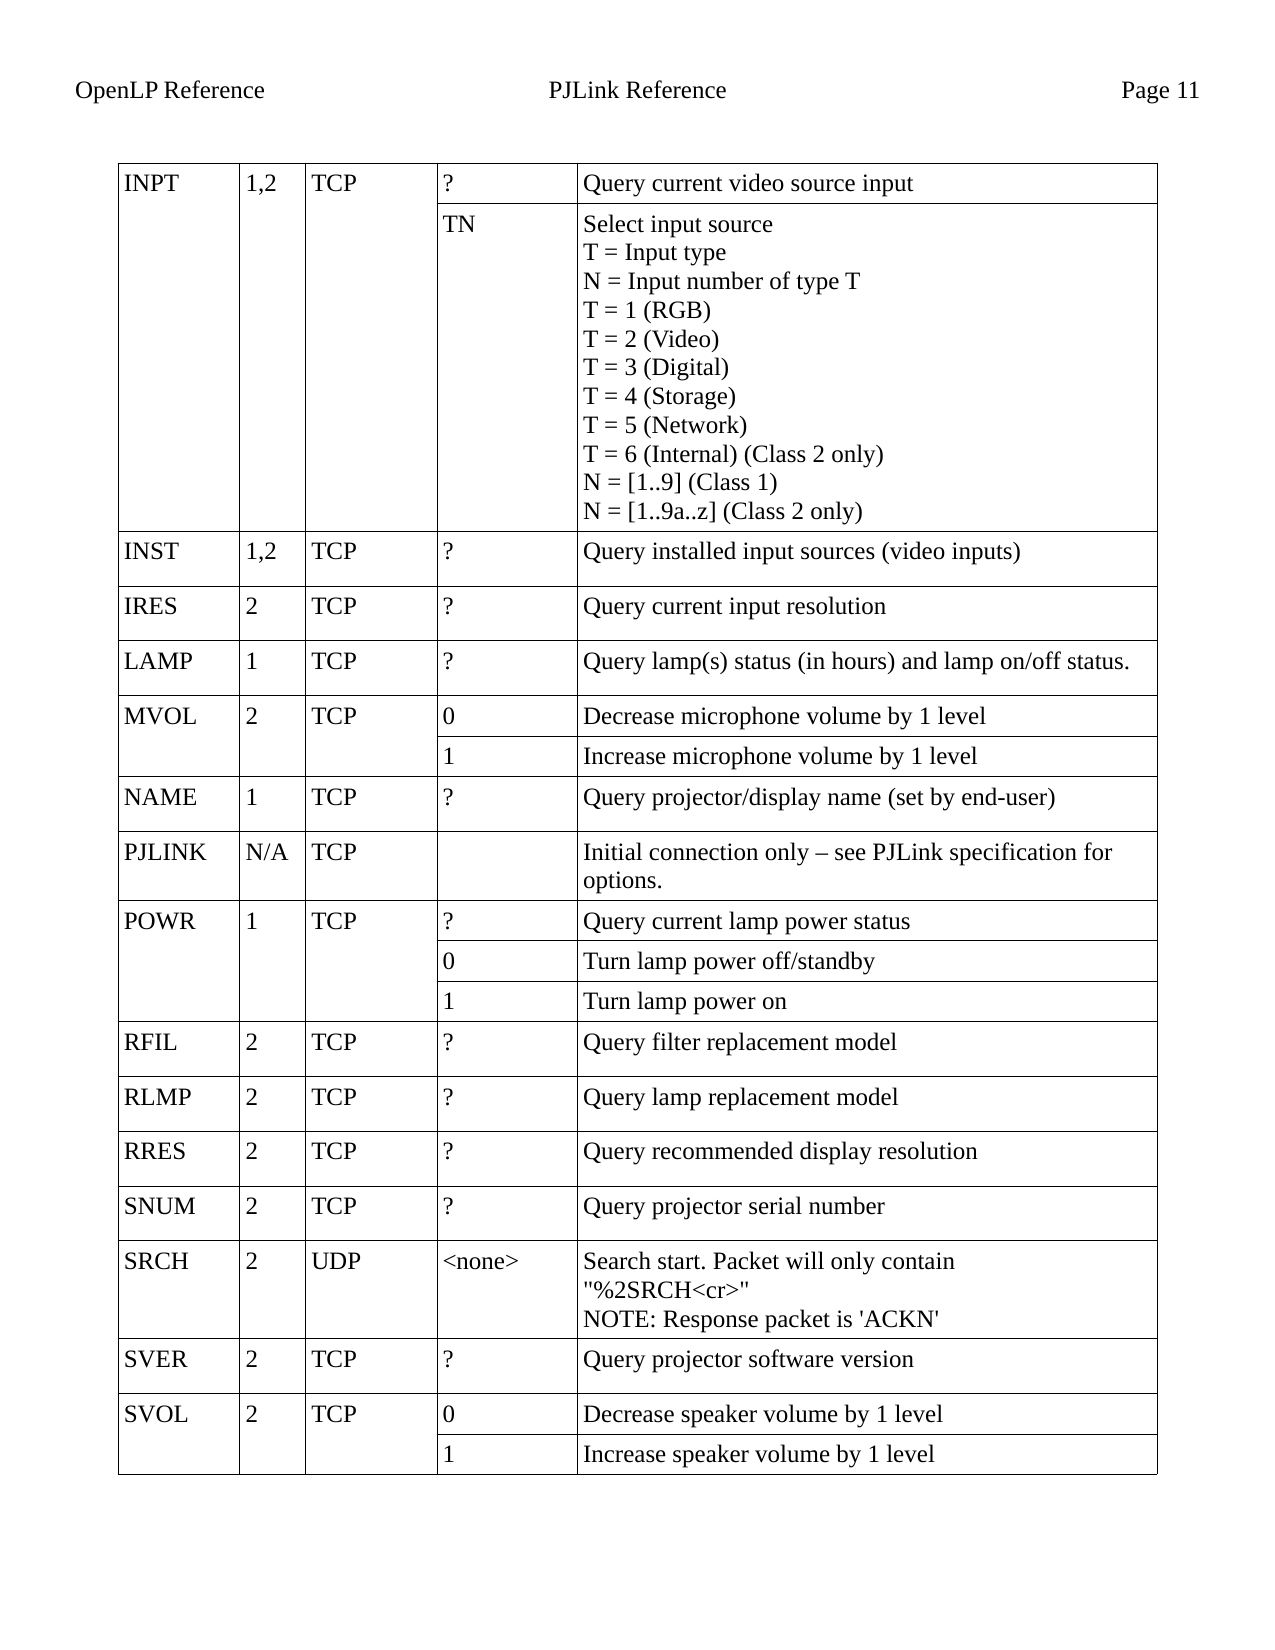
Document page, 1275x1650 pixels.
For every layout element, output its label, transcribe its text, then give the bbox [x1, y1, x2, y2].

table_cell INST [119, 532, 239, 586]
table_cell N/A [240, 832, 305, 900]
table_cell TCP [306, 641, 437, 695]
table_cell 1 [438, 1435, 577, 1474]
table_cell Search start. Packet will only contain "%2SRCH<cr>" NOTE: Response packet is 'ACKN' [578, 1241, 1157, 1338]
table_cell ? [438, 641, 577, 695]
table_cell Decrease microphone volume by 1 level [578, 696, 1157, 736]
table_cell ? [438, 532, 577, 586]
table_cell TCP [306, 901, 437, 1021]
table_cell Query current lamp power status [578, 901, 1157, 940]
table_cell Query current video source input [578, 164, 1157, 203]
table_cell IRES [119, 587, 239, 640]
table_cell ? [438, 1132, 577, 1186]
table_cell Increase microphone volume by 1 level [578, 737, 1157, 776]
table_cell RFIL [119, 1022, 239, 1076]
table_cell TN [438, 204, 577, 531]
table_cell 2 [240, 1022, 305, 1076]
table_cell TCP [306, 587, 437, 640]
table_cell PJLINK [119, 832, 239, 900]
table_cell POWR [119, 901, 239, 1021]
table_cell TCP [306, 1132, 437, 1186]
table_cell MVOL [119, 696, 239, 776]
table_cell Query projector/display name (set by end-user) [578, 777, 1157, 831]
table_cell TCP [306, 777, 437, 831]
table_cell SNUM [119, 1187, 239, 1240]
table_cell Initial connection only – see PJLink specification for options. [578, 832, 1157, 900]
table_cell Increase speaker volume by 1 level [578, 1435, 1157, 1474]
table_cell SVER [119, 1339, 239, 1393]
table_cell TCP [306, 832, 437, 900]
table_cell TCP [306, 1077, 437, 1131]
table_cell 1 [438, 737, 577, 776]
table_cell TCP [306, 1394, 437, 1474]
table_cell 1,2 [240, 164, 305, 531]
table_cell ? [438, 1187, 577, 1240]
table_cell 2 [240, 1339, 305, 1393]
table_cell TCP [306, 1022, 437, 1076]
table_cell 2 [240, 1187, 305, 1240]
table_cell 0 [438, 941, 577, 981]
table_cell 2 [240, 1132, 305, 1186]
table_cell RRES [119, 1132, 239, 1186]
table_cell ? [438, 1339, 577, 1393]
table_cell RLMP [119, 1077, 239, 1131]
table_cell 1,2 [240, 532, 305, 586]
table_cell Query installed input sources (video inputs) [578, 532, 1157, 586]
table_cell ? [438, 164, 577, 203]
table_cell Query lamp replacement model [578, 1077, 1157, 1131]
table_cell Query current input resolution [578, 587, 1157, 640]
table_cell TCP [306, 696, 437, 776]
table_cell 1 [438, 982, 577, 1021]
table_cell <none> [438, 1241, 577, 1338]
table_cell TCP [306, 164, 437, 531]
table_cell [438, 832, 577, 900]
table_cell TCP [306, 1339, 437, 1393]
table_cell 0 [438, 696, 577, 736]
table_cell 1 [240, 777, 305, 831]
table_cell 0 [438, 1394, 577, 1433]
table_cell 2 [240, 1241, 305, 1338]
table_cell Query projector software version [578, 1339, 1157, 1393]
table_cell 2 [240, 587, 305, 640]
table_cell Query lamp(s) status (in hours) and lamp on/off status. [578, 641, 1157, 695]
table_cell Query filter replacement model [578, 1022, 1157, 1076]
table_cell ? [438, 587, 577, 640]
table_cell TCP [306, 532, 437, 586]
table_cell NAME [119, 777, 239, 831]
table_cell Decrease speaker volume by 1 level [578, 1394, 1157, 1433]
table_cell LAMP [119, 641, 239, 695]
table_cell ? [438, 1022, 577, 1076]
table_cell Query recommended display resolution [578, 1132, 1157, 1186]
table_cell Query projector serial number [578, 1187, 1157, 1240]
table_cell TCP [306, 1187, 437, 1240]
table_cell 2 [240, 1077, 305, 1131]
table_cell SRCH [119, 1241, 239, 1338]
table_cell SVOL [119, 1394, 239, 1474]
table_cell INPT [119, 164, 239, 531]
table_cell Select input source T = Input type N = Input number of type T T = 1 (RGB) T = 2 (Video) T = 3 (Digital) T = 4 (Storage) T = 5 (Network) T = 6 (Internal) (Class 2 only) N = [1..9] (Class 1) N = [1..9a..z] (Class 2 only) [578, 204, 1157, 531]
table_cell 2 [240, 1394, 305, 1474]
table_cell 1 [240, 901, 305, 1021]
table_cell UDP [306, 1241, 437, 1338]
table_cell ? [438, 1077, 577, 1131]
table_cell Turn lamp power on [578, 982, 1157, 1021]
table_cell 2 [240, 696, 305, 776]
table_cell ? [438, 901, 577, 940]
table_cell Turn lamp power off/standby [578, 941, 1157, 981]
table_cell 1 [240, 641, 305, 695]
table_cell ? [438, 777, 577, 831]
